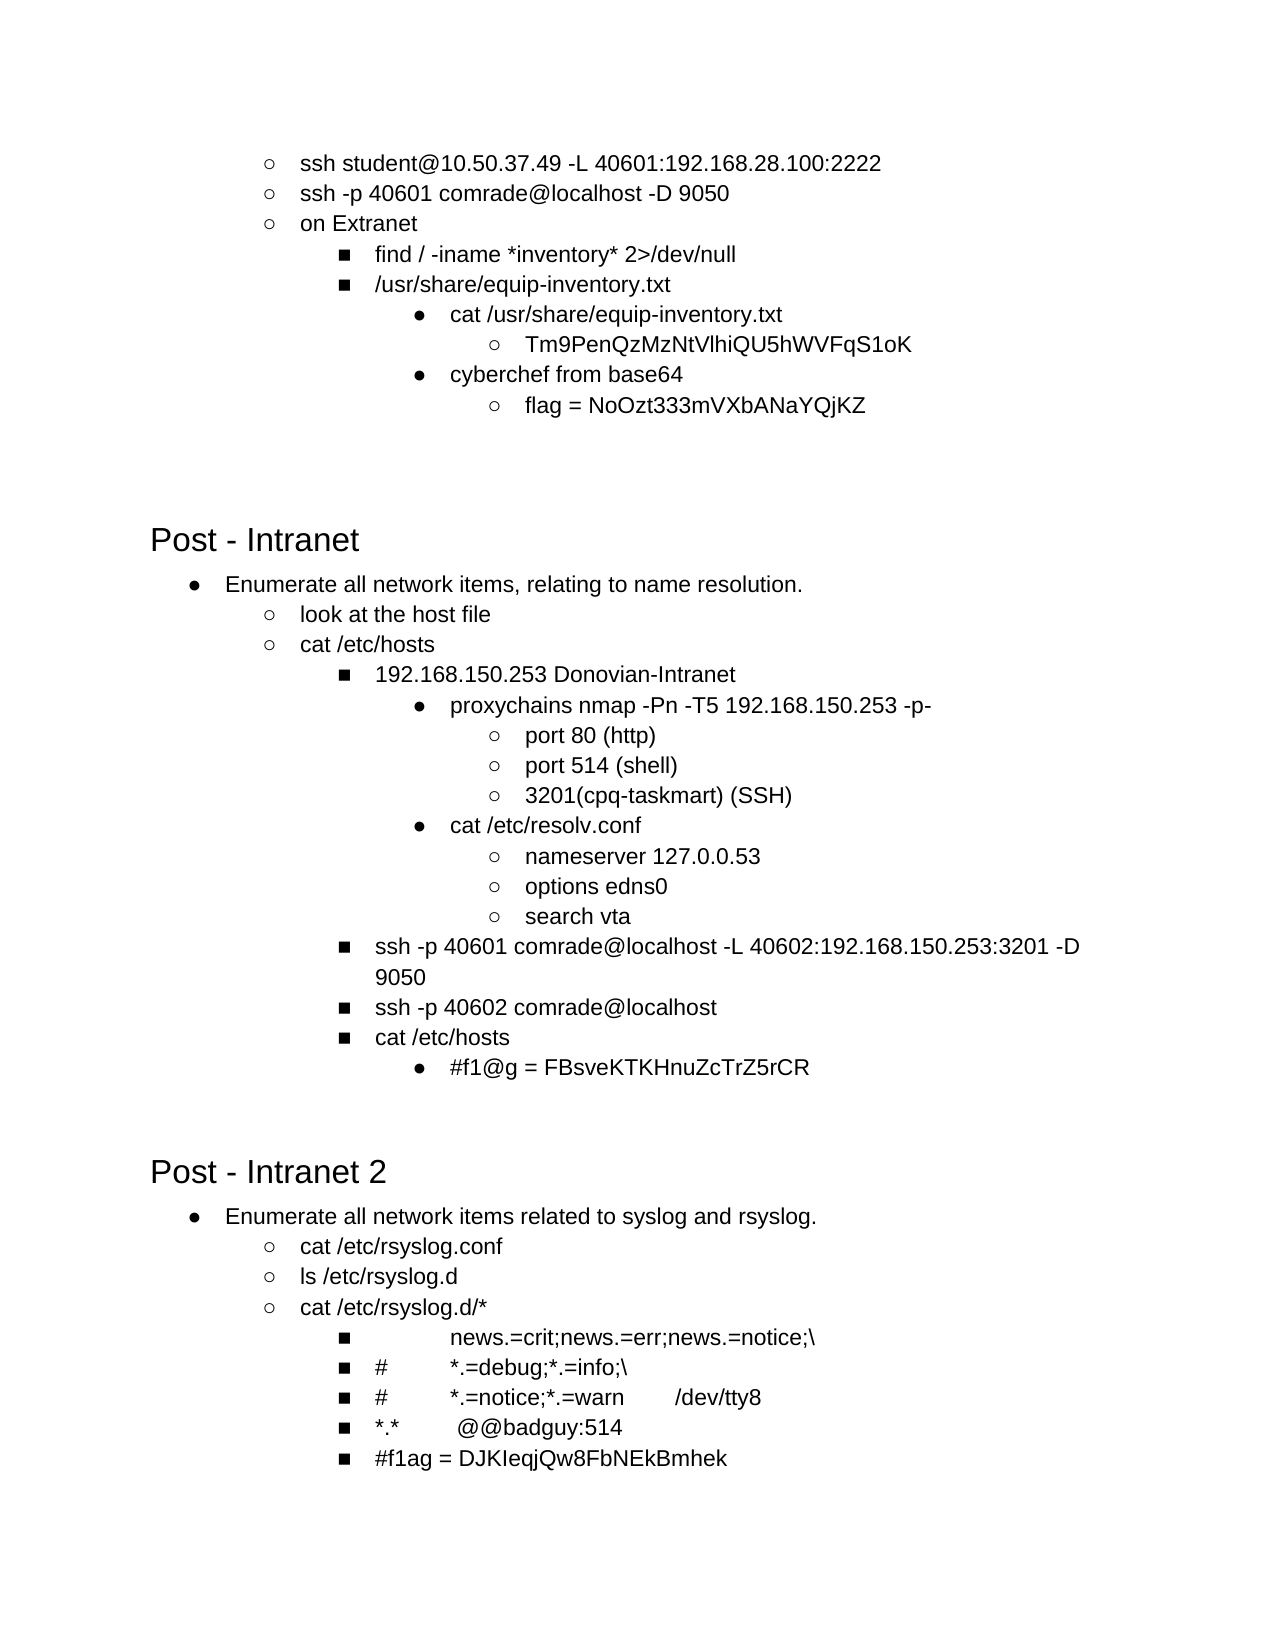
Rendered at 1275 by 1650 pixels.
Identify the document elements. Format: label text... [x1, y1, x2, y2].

list on Extranet [262, 210, 1125, 237]
list cat /etc/rsyslog.d/* [262, 1293, 1125, 1320]
list ssh -p 40601 comrade@localhost -L 40602:192.168.150.253:3201 -D 9050 [337, 933, 1125, 990]
list port 80 (http) [487, 722, 1125, 748]
list #f1@g = FBsveKTKHnuZcTrZ5rCR [412, 1054, 1125, 1080]
list # *.=notice;*.=warn /dev/tty8 [337, 1384, 1125, 1411]
list cat /etc/hosts [262, 631, 1125, 657]
list nameserver 127.0.0.53 [487, 843, 1125, 869]
list Tm9PenQzMzNtVlhiQU5hWVFqS1oK [487, 331, 1125, 358]
subtitle Post - Intranet [150, 520, 1125, 558]
list cat /usr/share/equip-inventory.txt [412, 301, 1125, 327]
list ssh -p 40602 comrade@localhost [337, 994, 1125, 1020]
list news.=crit;news.=err;news.=notice;\ [337, 1324, 1125, 1350]
list cyberchef from base64 [412, 361, 1125, 388]
list cat /etc/resolv.conf [412, 812, 1125, 839]
list Enumerate all network items related to syslog and rsyslog. [187, 1203, 1125, 1229]
list Enumerate all network items, relating to name resolution. [187, 571, 1125, 597]
list look at the host file [262, 601, 1125, 627]
list options edns0 [487, 873, 1125, 899]
list ls /etc/rsyslog.d [262, 1263, 1125, 1290]
list cat /etc/hosts [337, 1024, 1125, 1050]
list #f1ag = DJKIeqjQw8FbNEkBmhek [337, 1444, 1125, 1471]
list 192.168.150.253 Donovian-Intranet [337, 661, 1125, 688]
list cat /etc/rsyslog.conf [262, 1233, 1125, 1259]
subtitle Post - Intranet 2 [150, 1152, 1125, 1190]
list find / -iname *inventory* 2>/dev/null [337, 241, 1125, 267]
list /usr/share/equip-inventory.txt [337, 271, 1125, 297]
list *.* @@badguy:514 [337, 1414, 1125, 1441]
list flag = NoOzt333mVXbANaYQjKZ [487, 392, 1125, 418]
list search vta [487, 903, 1125, 929]
list # *.=debug;*.=info;\ [337, 1354, 1125, 1380]
list ssh -p 40601 comrade@localhost -D 9050 [262, 180, 1125, 207]
list proxychains nmap -Pn -T5 192.168.150.253 -p- [412, 692, 1125, 718]
list port 514 (shell) [487, 752, 1125, 778]
list 3201(cpq-taskmart) (SSH) [487, 782, 1125, 808]
list ssh student@10.50.37.49 -L 40601:192.168.28.100:2222 [262, 150, 1125, 176]
